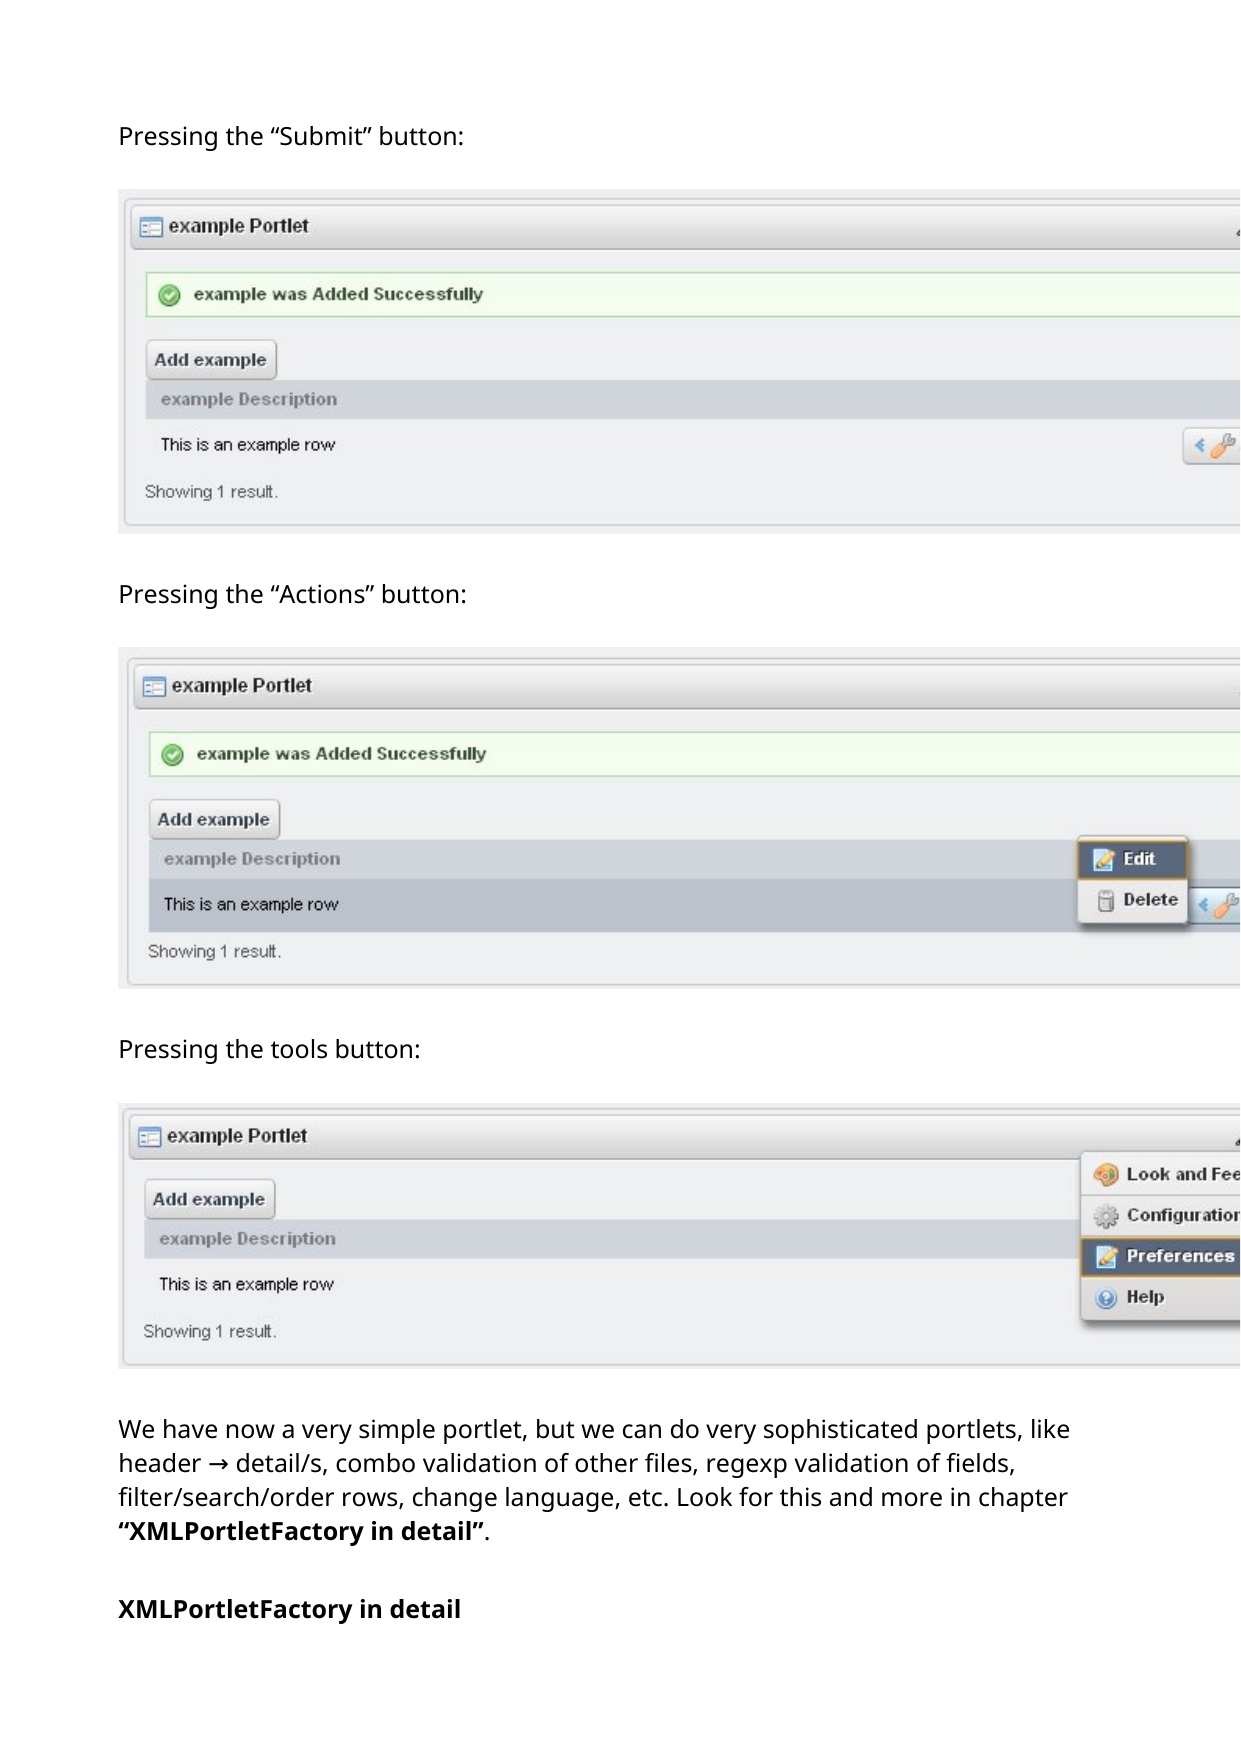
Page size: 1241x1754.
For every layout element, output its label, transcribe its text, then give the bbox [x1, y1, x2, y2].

text We have now a very simple portlet, but we can do very sophisticated portlets, like header → detail/s, combo validation of other files, regexp validation of fields, filter/search/order rows, change language, etc. Look for this and more in chapter “XMLPortletFactory in detail”. [118, 1412, 1122, 1548]
text XMLPortletFactory in detail [118, 1592, 1122, 1626]
text Pressing the “Actions” button: [118, 576, 1122, 610]
text Pressing the “Submit” button: [118, 118, 1122, 152]
text Pressing the tools button: [118, 1031, 1122, 1066]
